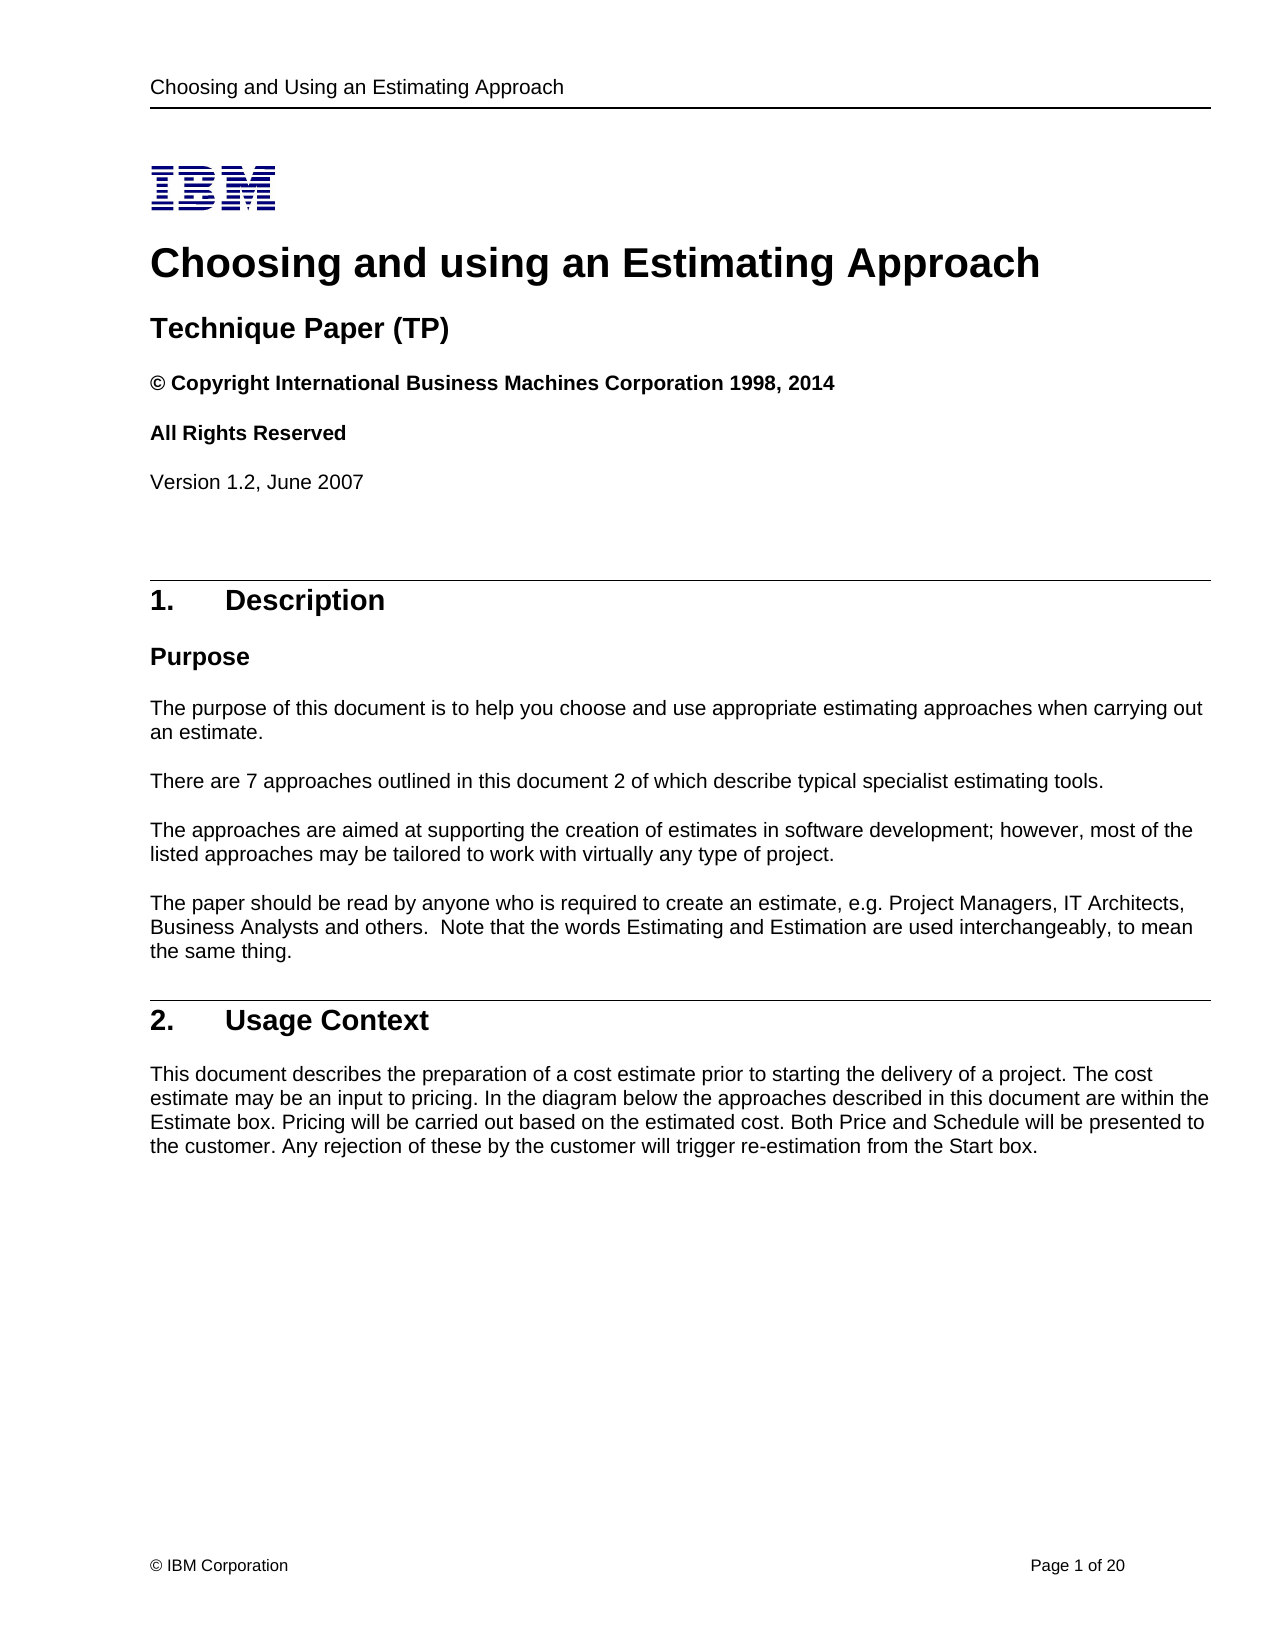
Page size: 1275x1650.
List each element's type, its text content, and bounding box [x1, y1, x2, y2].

text Choosing and using an Estimating Approach [150, 238, 1211, 286]
text The purpose of this document is to help you choose and use appropriate estimating approaches when carrying out an estimate. [150, 696, 1211, 744]
list Description [150, 581, 1211, 617]
text Technique Paper (TP) [150, 311, 1211, 345]
text © Copyright International Business Machines Corporation 1998, 2014 [150, 370, 1211, 395]
list Usage Context [150, 1001, 1211, 1037]
text This document describes the preparation of a cost estimate prior to starting the delivery of a project. The cost estimate may be an input to pricing. In the diagram below the approaches described in this document are within the Estimate box. Pricing will be carried out based on the estimated cost. Both Price and Schedule will be presented to the customer. Any rejection of these by the customer will trigger re-estimation from the Start box. [150, 1062, 1211, 1157]
text Purpose [150, 642, 1211, 671]
text All Rights Reserved [150, 420, 1211, 445]
text The paper should be read by anyone who is required to create an estimate, e.g. Project Managers, IT Architects, Business Analysts and others. Note that the words Estimating and Estimation are used interchangeably, to mean the same thing. [150, 891, 1211, 962]
text The approaches are aimed at supporting the creation of estimates in software development; however, most of the listed approaches may be tailored to work with virtually any type of project. [150, 818, 1211, 866]
picture [151, 166, 276, 211]
text Version 1.2, June 2007 [150, 470, 1211, 494]
text There are 7 approaches outlined in this document 2 of which describe typical specialist estimating tools. [150, 769, 1211, 793]
